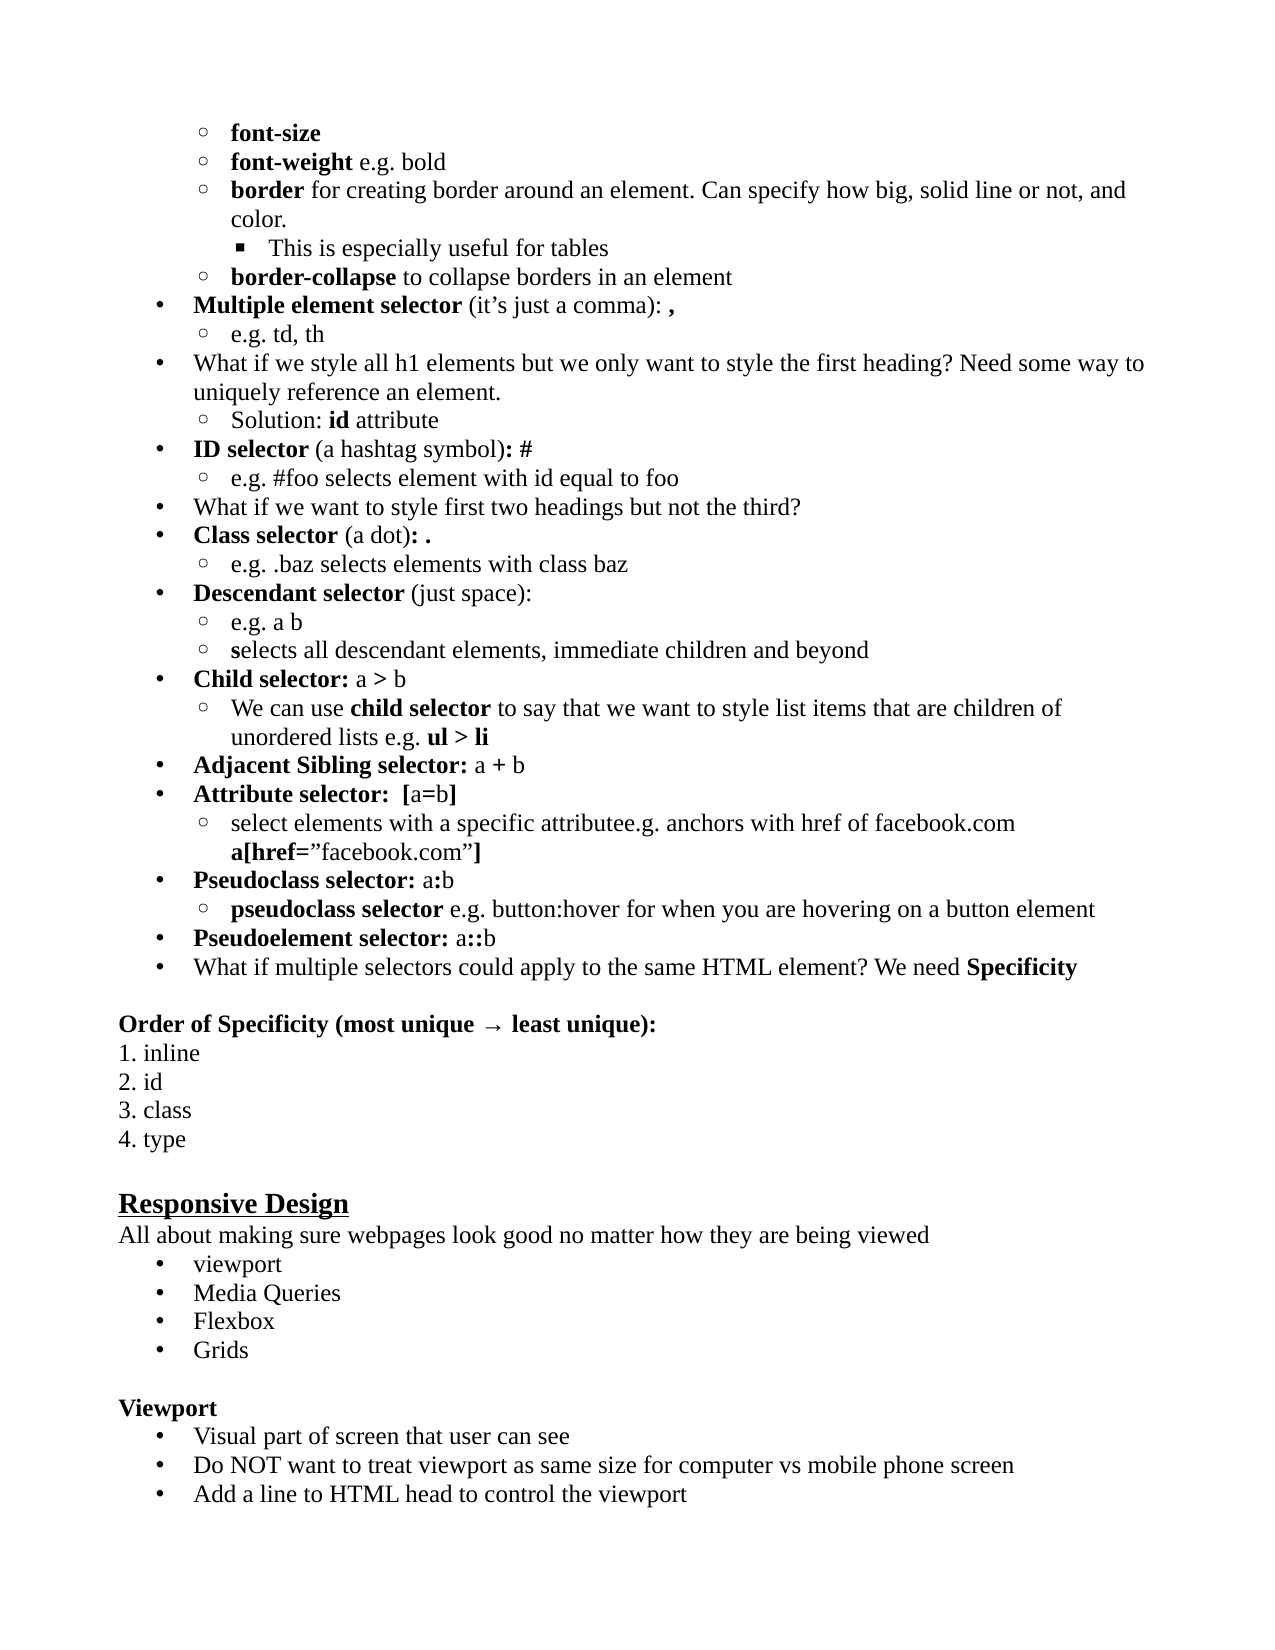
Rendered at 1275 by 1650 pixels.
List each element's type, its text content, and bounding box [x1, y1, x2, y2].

list Child selector: a > b [156, 664, 1157, 693]
list Media Queries [156, 1278, 1157, 1306]
text Responsive Design [118, 1187, 1157, 1220]
list Add a line to HTML head to control the viewport [156, 1479, 1157, 1508]
list Do NOT want to treat viewport as same size for computer vs mobile phone screen [156, 1450, 1157, 1479]
list font-weight e.g. bold [193, 147, 1157, 176]
list Pseudoclass selector: a:b [156, 866, 1157, 894]
list border for creating border around an element. Can specify how big, solid line or not, and color. [193, 176, 1157, 233]
text Order of Specificity (most unique → least unique): [118, 1009, 1157, 1038]
list We can use child selector to say that we want to style list items that are children of unordered lists e.g. ul > li [193, 693, 1157, 751]
list Attribute selector: [a=b] [156, 779, 1157, 808]
list Solution: id attribute [193, 406, 1157, 434]
list e.g. td, th [193, 319, 1157, 348]
list ID selector (a hashtag symbol): # [156, 434, 1157, 463]
text 4. type [118, 1124, 1157, 1153]
list Visual part of screen that user can see [156, 1421, 1157, 1450]
list What if multiple selectors could apply to the same HTML element? We need Specificity [156, 952, 1157, 981]
text All about making sure webpages look good no matter how they are being viewed [118, 1220, 1157, 1249]
list selects all descendant elements, immediate children and beyond [193, 636, 1157, 664]
list What if we style all h1 elements but we only want to style the first heading? Need some way to uniquely reference an element. [156, 348, 1157, 406]
list Flexbox [156, 1306, 1157, 1335]
list font-size [193, 118, 1157, 147]
list Descendant selector (just space): [156, 578, 1157, 607]
text 2. id [118, 1067, 1157, 1096]
text 1. inline [118, 1038, 1157, 1067]
list select elements with a specific attributee.g. anchors with href of facebook.com a[href=”facebook.com”] [193, 808, 1157, 866]
list pseudoclass selector e.g. button:hover for when you are hovering on a button element [193, 894, 1157, 923]
list Pseudoelement selector: a::b [156, 923, 1157, 952]
text Viewport [118, 1393, 1157, 1421]
list Grids [156, 1335, 1157, 1364]
list e.g. .baz selects elements with class baz [193, 549, 1157, 578]
list e.g. a b [193, 607, 1157, 636]
list Class selector (a dot): . [156, 521, 1157, 549]
list What if we want to style first two headings but not the third? [156, 492, 1157, 521]
list This is especially useful for tables [231, 233, 1157, 262]
list border-collapse to collapse borders in an element [193, 262, 1157, 291]
list e.g. #foo selects element with id equal to foo [193, 463, 1157, 492]
text 3. class [118, 1096, 1157, 1124]
list Adjacent Sibling selector: a + b [156, 751, 1157, 779]
list Multiple element selector (it’s just a comma): , [156, 291, 1157, 319]
list viewport [156, 1249, 1157, 1278]
